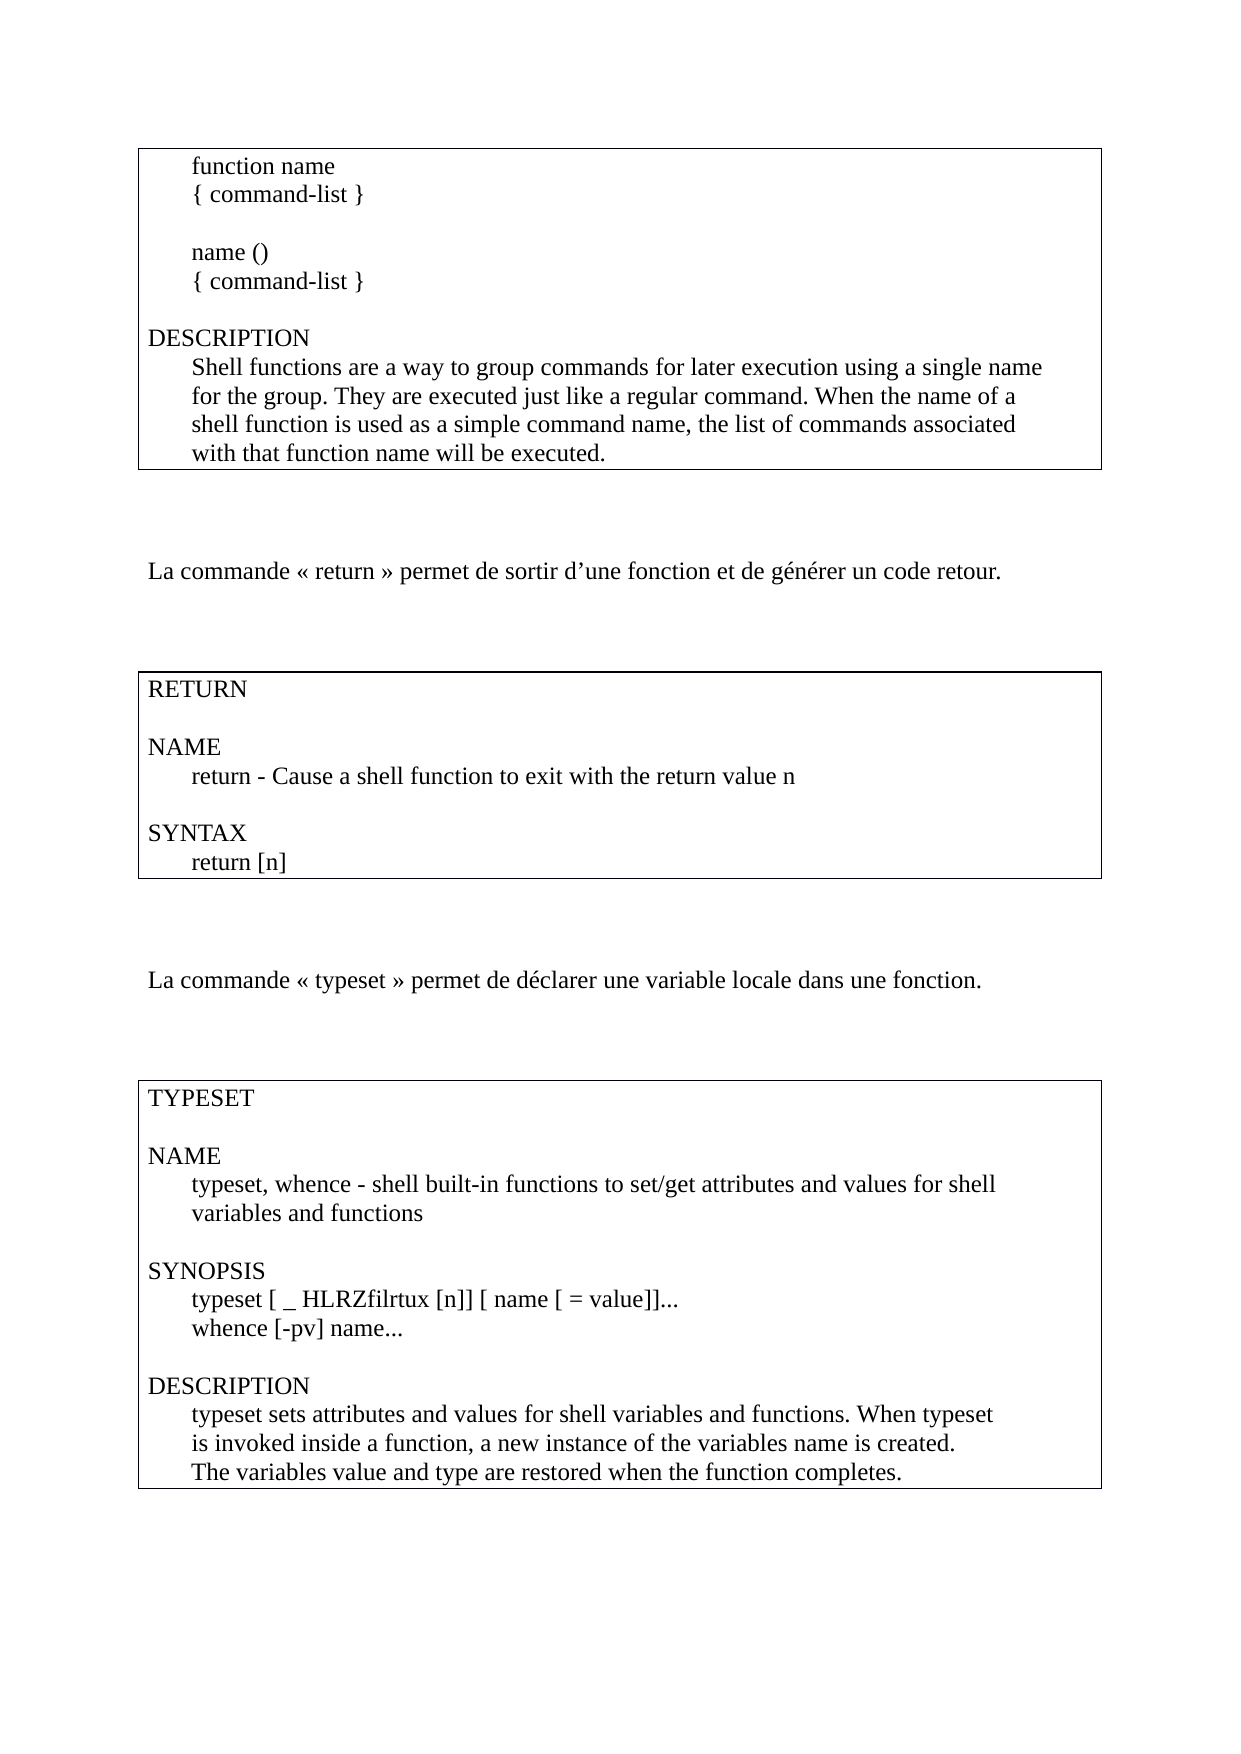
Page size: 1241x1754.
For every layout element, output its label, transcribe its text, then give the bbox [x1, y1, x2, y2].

text TYPESET [139, 1081, 1101, 1112]
text typeset sets attributes and values for shell variables and functions. When typeset [148, 1399, 1093, 1428]
text name () [148, 237, 1093, 266]
text for the group. They are executed just like a regular command. When the name of a [148, 381, 1093, 409]
text whence [-pv] name... [148, 1313, 1093, 1342]
text { command-list } [148, 179, 1093, 208]
text SYNTAX [148, 818, 1093, 844]
text { command-list } [148, 266, 1093, 294]
text typeset, whence - shell built-in functions to set/get attributes and values for shell [148, 1169, 1093, 1198]
text variables and functions [148, 1198, 1093, 1227]
text La commande « typeset » permet de déclarer une variable locale dans une fonction. [148, 965, 1093, 994]
text Shell functions are a way to group commands for later execution using a single name [148, 352, 1093, 381]
text RETURN [139, 673, 1101, 703]
text is invoked inside a function, a new instance of the variables name is created. [148, 1428, 1093, 1454]
text typeset [ _ HLRZfilrtux [n]] [ name [ = value]]... [148, 1284, 1093, 1313]
text SYNOPSIS [148, 1256, 1093, 1284]
text The variables value and type are restored when the function completes. [139, 1454, 1101, 1488]
text NAME [148, 732, 1093, 761]
text return [n] [139, 844, 1101, 878]
text function name [139, 149, 1101, 179]
text return - Cause a shell function to exit with the return value n [148, 761, 1093, 789]
text shell function is used as a simple command name, the list of commands associated [148, 409, 1093, 435]
text with that function name will be executed. [139, 435, 1101, 469]
text DESCRIPTION [148, 1371, 1093, 1399]
text NAME [148, 1141, 1093, 1169]
text DESCRIPTION [148, 323, 1093, 352]
text La commande « return » permet de sortir d’une fonction et de générer un code retour. [148, 556, 1093, 585]
